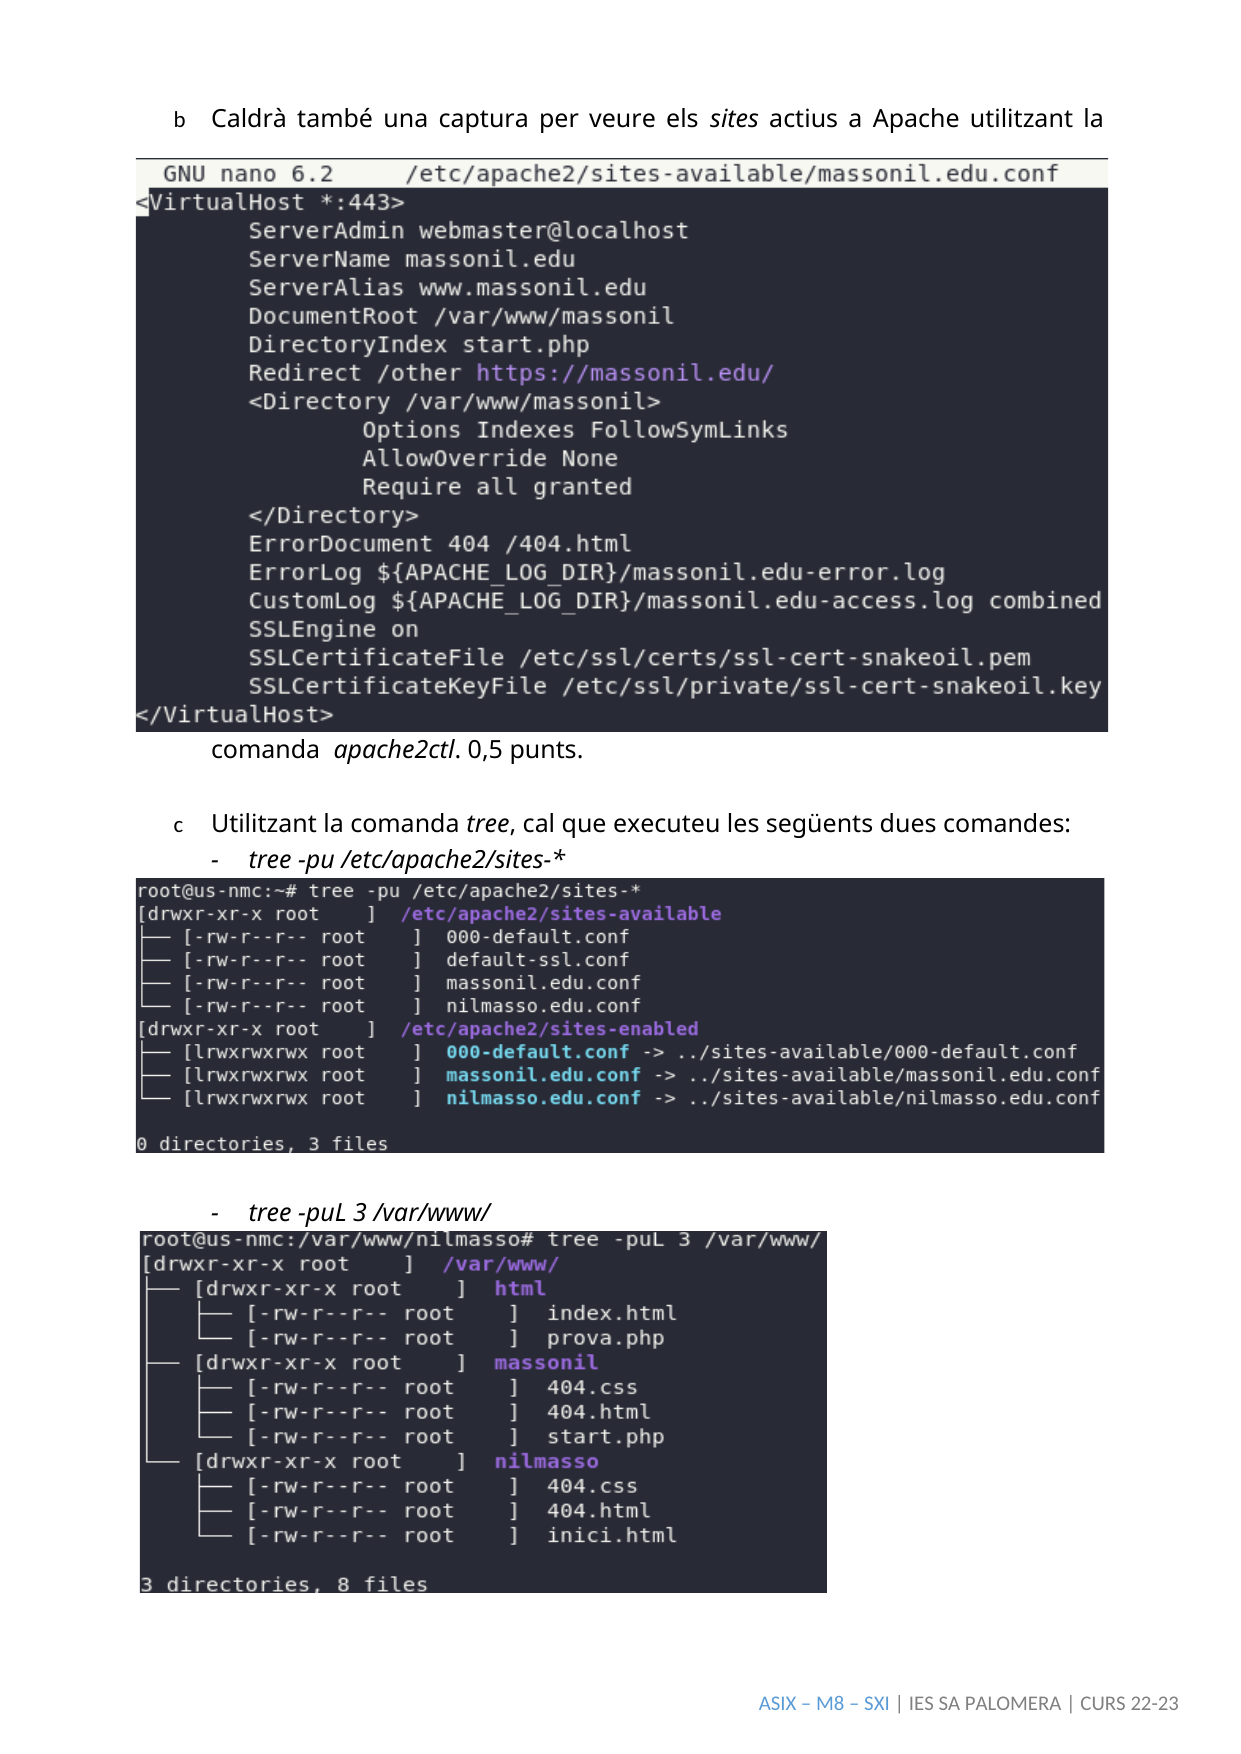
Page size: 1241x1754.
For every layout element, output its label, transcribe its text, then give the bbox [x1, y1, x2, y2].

picture [135, 158, 1109, 732]
list Caldrà també una captura per veure els sites actius a Apache utilitzant la [173, 100, 1104, 158]
picture [139, 1231, 827, 1593]
list tree -pu /etc/apache2/sites-* [211, 842, 1104, 876]
picture [135, 878, 1105, 1153]
list tree -puL 3 /var/www/ [211, 1195, 1104, 1229]
list Utilitzant la comanda tree, cal que executeu les següents dues comandes: [173, 805, 1104, 839]
list comanda apache2ctl. 0,5 punts. [173, 732, 1104, 766]
